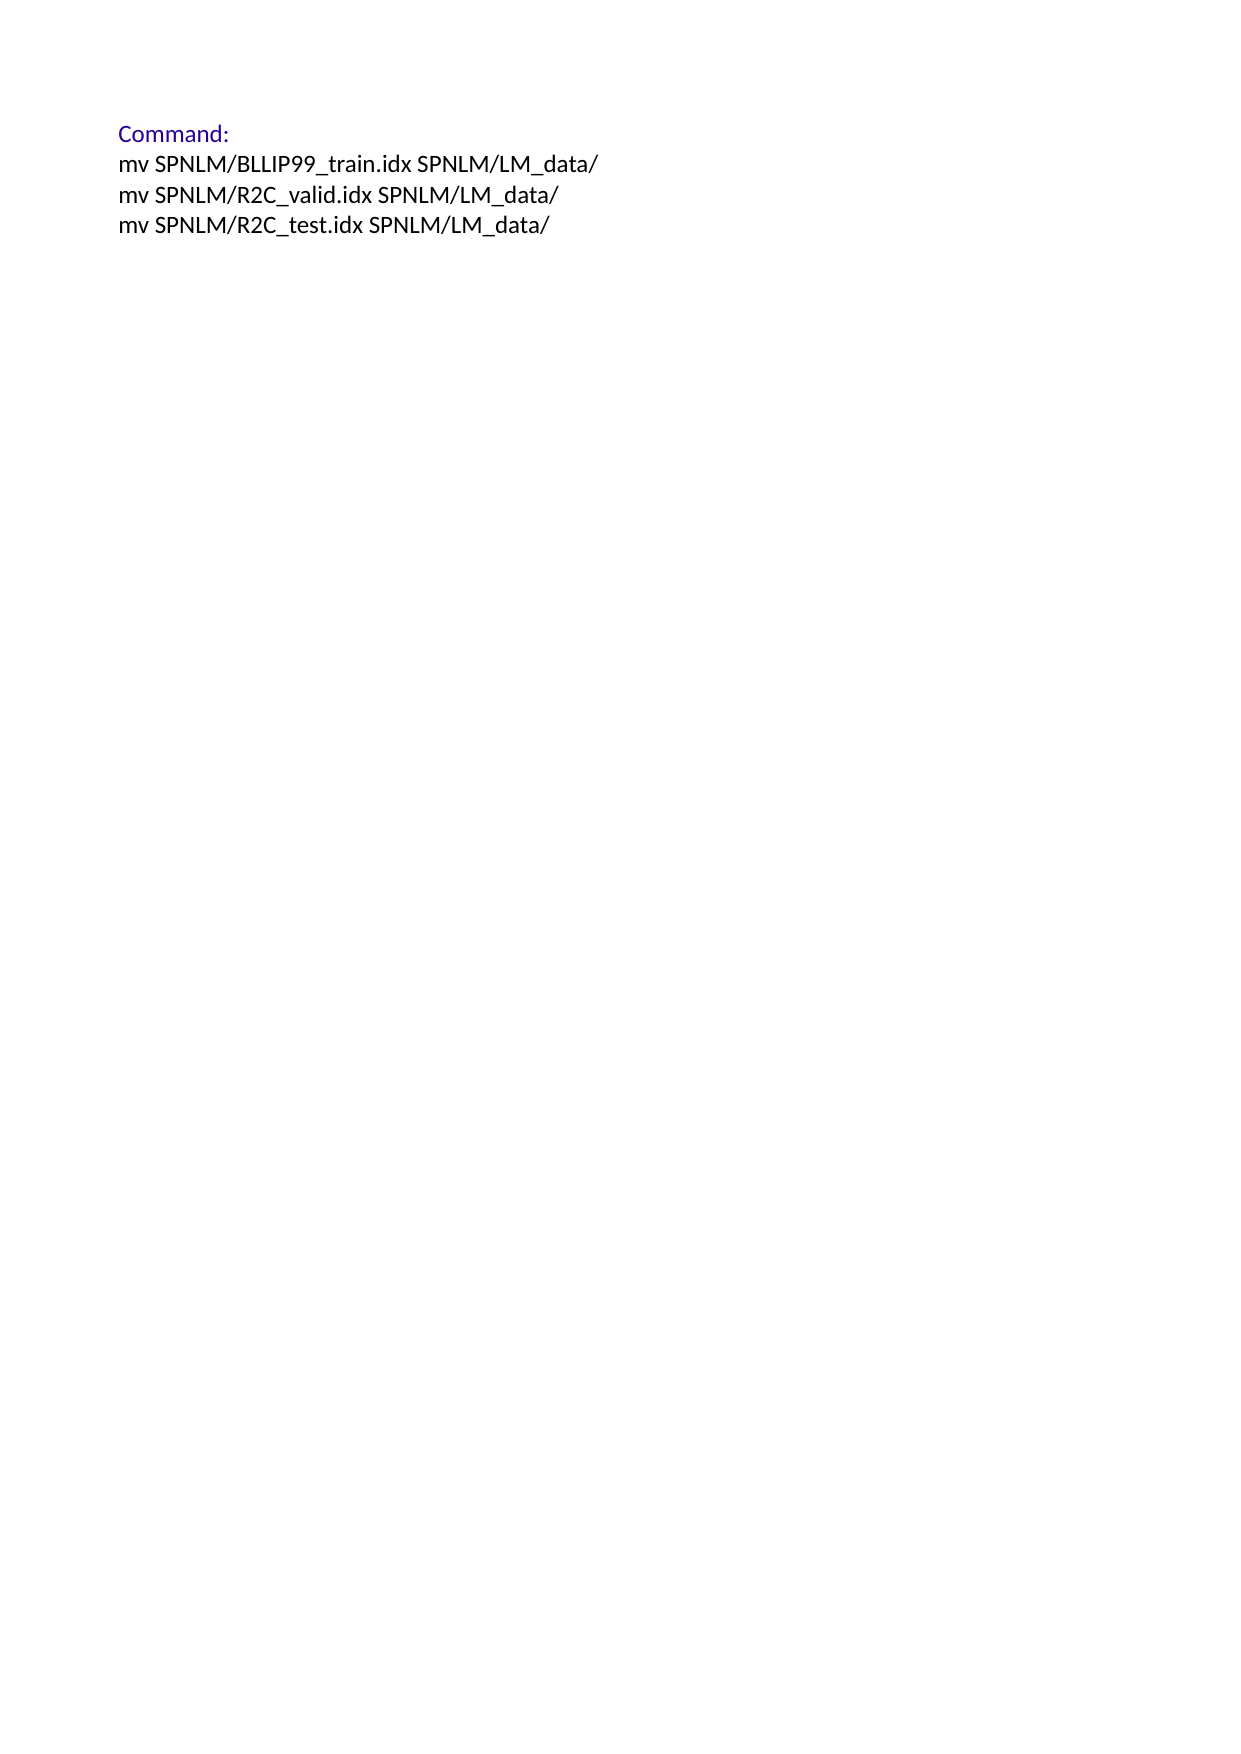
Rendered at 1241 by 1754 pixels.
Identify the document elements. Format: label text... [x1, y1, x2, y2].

text Command: mv SPNLM/BLLIP99_train.idx SPNLM/LM_data/ mv SPNLM/R2C_valid.idx SPNLM/LM_data/ mv SPNLM/R2C_test.idx SPNLM/LM_data/ [118, 118, 1122, 240]
